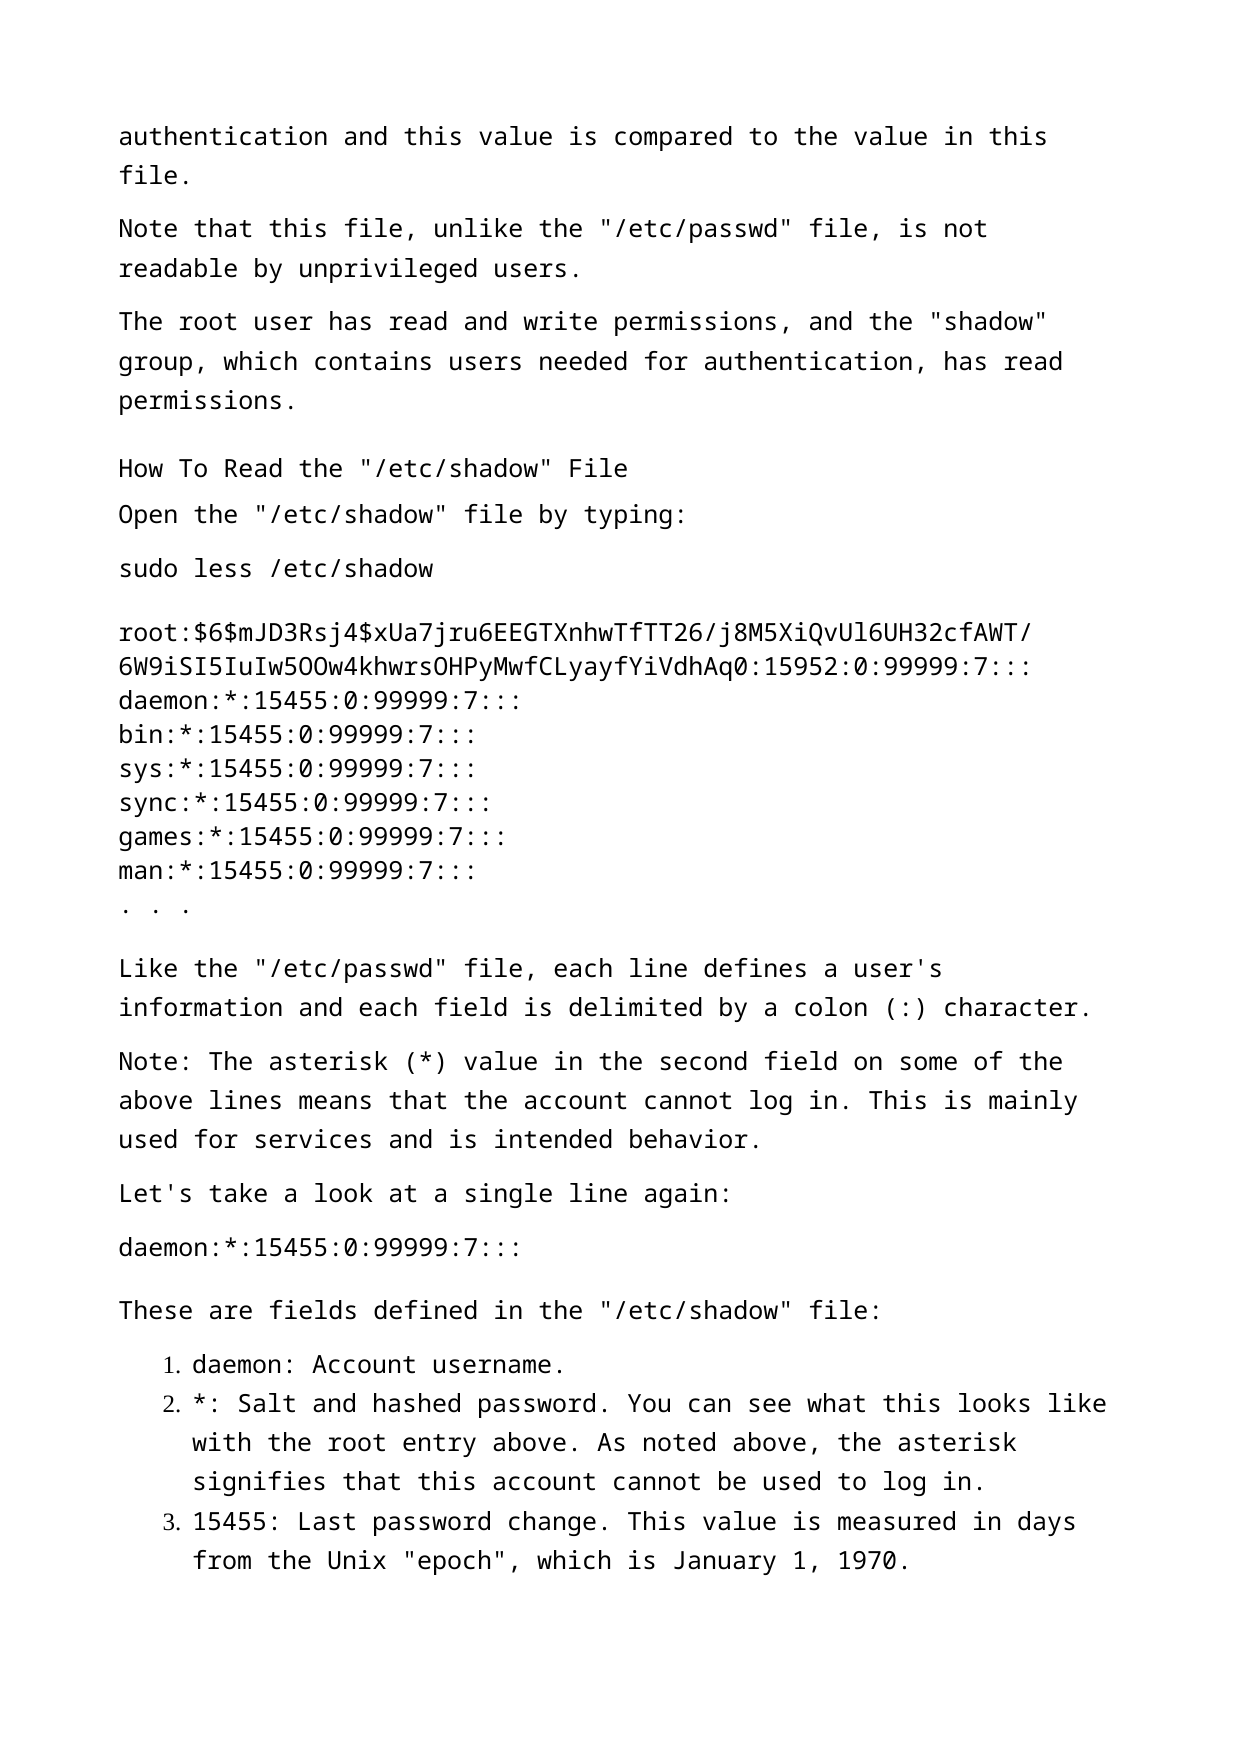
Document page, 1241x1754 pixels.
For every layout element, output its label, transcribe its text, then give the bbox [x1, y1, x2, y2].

text games:*:15455:0:99999:7::: [118, 819, 1122, 853]
text root:$6$mJD3Rsj4$xUa7jru6EEGTXnhwTfTT26/j8M5XiQvUl6UH32cfAWT/6W9iSI5IuIw5OOw4khwrsOHPyMwfCLyayfYiVdhAq0:15952:0:99999:7::: [118, 614, 1122, 683]
text authentication and this value is compared to the value in this file. [118, 118, 1122, 191]
text These are fields defined in the "/etc/shadow" file: [118, 1293, 1122, 1327]
text bin:*:15455:0:99999:7::: [118, 717, 1122, 751]
text . . . [118, 887, 1122, 921]
list *: Salt and hashed password. You can see what this looks like with the root entry above. As noted above, the asterisk signifies that this account cannot be used to log in. [162, 1386, 1122, 1498]
text daemon:*:15455:0:99999:7::: [118, 1229, 1122, 1263]
text sys:*:15455:0:99999:7::: [118, 751, 1122, 785]
text Open the "/etc/shadow" file by typing: [118, 497, 1122, 531]
subtitle How To Read the "/etc/shadow" File [118, 451, 1122, 485]
text daemon:*:15455:0:99999:7::: [118, 683, 1122, 717]
text sync:*:15455:0:99999:7::: [118, 785, 1122, 819]
list daemon: Account username. [162, 1347, 1122, 1381]
text Note: The asterisk (*) value in the second field on some of the above lines means that the account cannot log in. This is mainly used for services and is intended behavior. [118, 1043, 1122, 1156]
text Note that this file, unlike the "/etc/passwd" file, is not readable by unprivileged users. [118, 211, 1122, 284]
text Let's take a look at a single line again: [118, 1176, 1122, 1209]
text sudo less /etc/shadow [118, 551, 1122, 585]
text The root user has read and write permissions, and the "shadow" group, which contains users needed for authentication, has read permissions. [118, 304, 1122, 416]
list 15455: Last password change. This value is measured in days from the Unix "epoch", which is January 1, 1970. [162, 1503, 1122, 1576]
text Like the "/etc/passwd" file, each line defines a user's information and each field is delimited by a colon (:) character. [118, 951, 1122, 1024]
text man:*:15455:0:99999:7::: [118, 853, 1122, 887]
